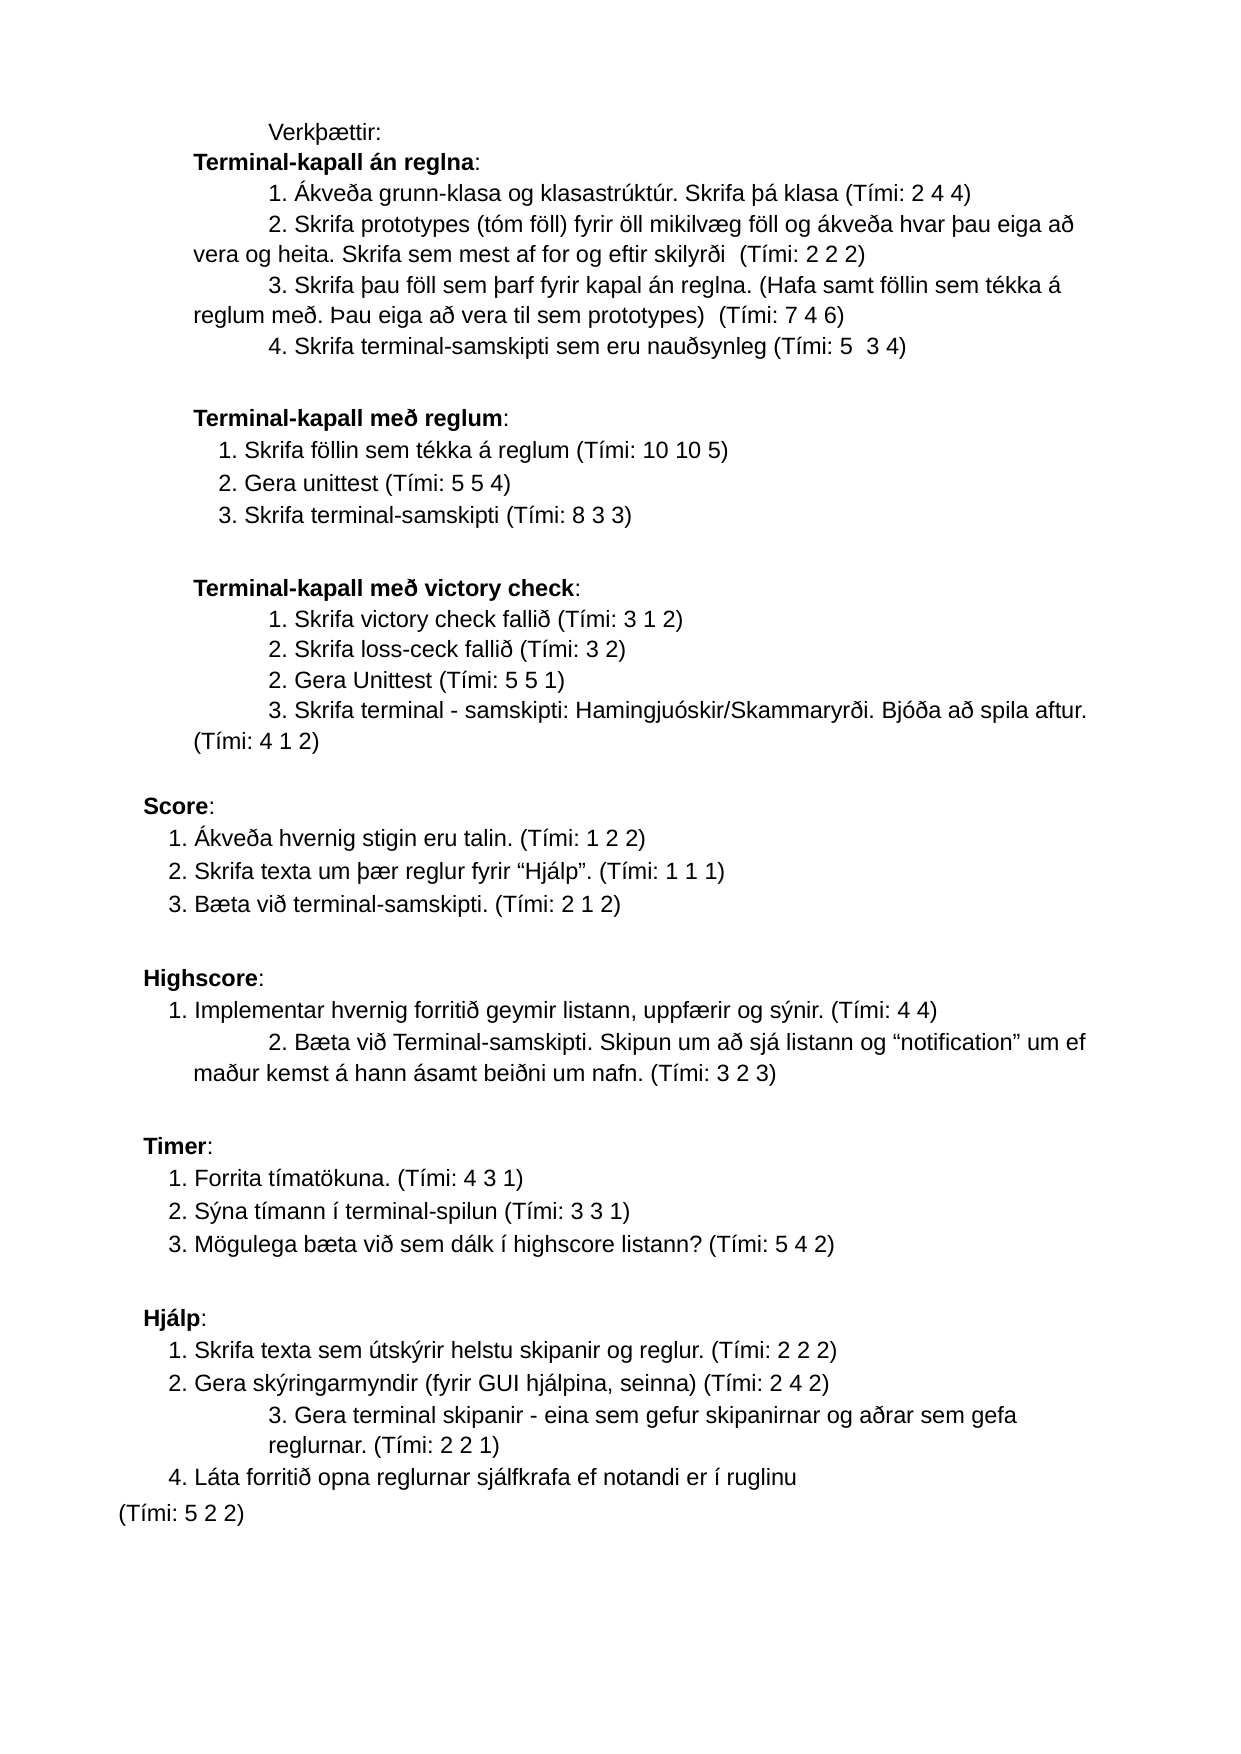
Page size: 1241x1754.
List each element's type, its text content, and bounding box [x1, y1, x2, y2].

text Timer: [118, 1131, 1122, 1159]
text 2. Gera unittest (Tími: 5 5 4) [118, 468, 1122, 496]
text (Tími: 5 2 2) [118, 1495, 1122, 1529]
text 3. Skrifa terminal - samskipti: Hamingjuóskir/Skammaryrði. Bjóða að spila aftur. (Tími: 4 1 2) [193, 697, 1122, 754]
text 3. Gera terminal skipanir - eina sem gefur skipanirnar og aðrar sem gefa reglurnar. (Tími: 2 2 1) [268, 1401, 1122, 1458]
text Terminal-kapall án reglna: [118, 149, 1122, 176]
text 1. Skrifa victory check fallið (Tími: 3 1 2) [193, 605, 1122, 632]
text 4. Láta forritið opna reglurnar sjálfkrafa ef notandi er í ruglinu [118, 1462, 1122, 1491]
text 3. Skrifa terminal-samskipti (Tími: 8 3 3) [118, 500, 1122, 529]
text 4. Skrifa terminal-samskipti sem eru nauðsynleg (Tími: 5 3 4) [193, 332, 1122, 359]
text 2. Bæta við Terminal-samskipti. Skipun um að sjá listann og “notification” um ef maður kemst á hann ásamt beiðni um nafn. (Tími: 3 2 3) [193, 1028, 1122, 1086]
text 2. Skrifa loss-ceck fallið (Tími: 3 2) [193, 636, 1122, 662]
text 2. Skrifa texta um þær reglur fyrir “Hjálp”. (Tími: 1 1 1) [118, 856, 1122, 885]
text Hjálp: [118, 1303, 1122, 1332]
text 3. Bæta við terminal-samskipti. (Tími: 2 1 2) [118, 889, 1122, 918]
text Terminal-kapall með victory check: [118, 574, 1122, 601]
text 3. Skrifa þau föll sem þarf fyrir kapal án reglna. (Hafa samt föllin sem tékka á reglum með. Þau eiga að vera til sem prototypes) (Tími: 7 4 6) [193, 271, 1122, 329]
text 1. Ákveða hvernig stigin eru talin. (Tími: 1 2 2) [118, 823, 1122, 852]
text 1. Skrifa texta sem útskýrir helstu skipanir og reglur. (Tími: 2 2 2) [118, 1336, 1122, 1364]
text 1. Implementar hvernig forritið geymir listann, uppfærir og sýnir. (Tími: 4 4) [118, 996, 1122, 1024]
text 2. Gera Unittest (Tími: 5 5 1) [193, 666, 1122, 693]
text 2. Skrifa prototypes (tóm föll) fyrir öll mikilvæg föll og ákveða hvar þau eiga að vera og heita. Skrifa sem mest af for og eftir skilyrði (Tími: 2 2 2) [193, 210, 1122, 267]
text Terminal-kapall með reglum: [193, 404, 1122, 431]
text Highscore: [118, 963, 1122, 992]
text 2. Sýna tímann í terminal-spilun (Tími: 3 3 1) [118, 1196, 1122, 1225]
text 3. Mögulega bæta við sem dálk í highscore listann? (Tími: 5 4 2) [118, 1229, 1122, 1258]
text 2. Gera skýringarmyndir (fyrir GUI hjálpina, seinna) (Tími: 2 4 2) [118, 1368, 1122, 1397]
text 1. Forrita tímatökuna. (Tími: 4 3 1) [118, 1163, 1122, 1192]
text Score: [118, 791, 1122, 819]
text 1. Skrifa föllin sem tékka á reglum (Tími: 10 10 5) [193, 435, 1122, 464]
text 1. Ákveða grunn-klasa og klasastrúktúr. Skrifa þá klasa (Tími: 2 4 4) [193, 179, 1122, 206]
text Verkþættir: [193, 118, 1122, 145]
